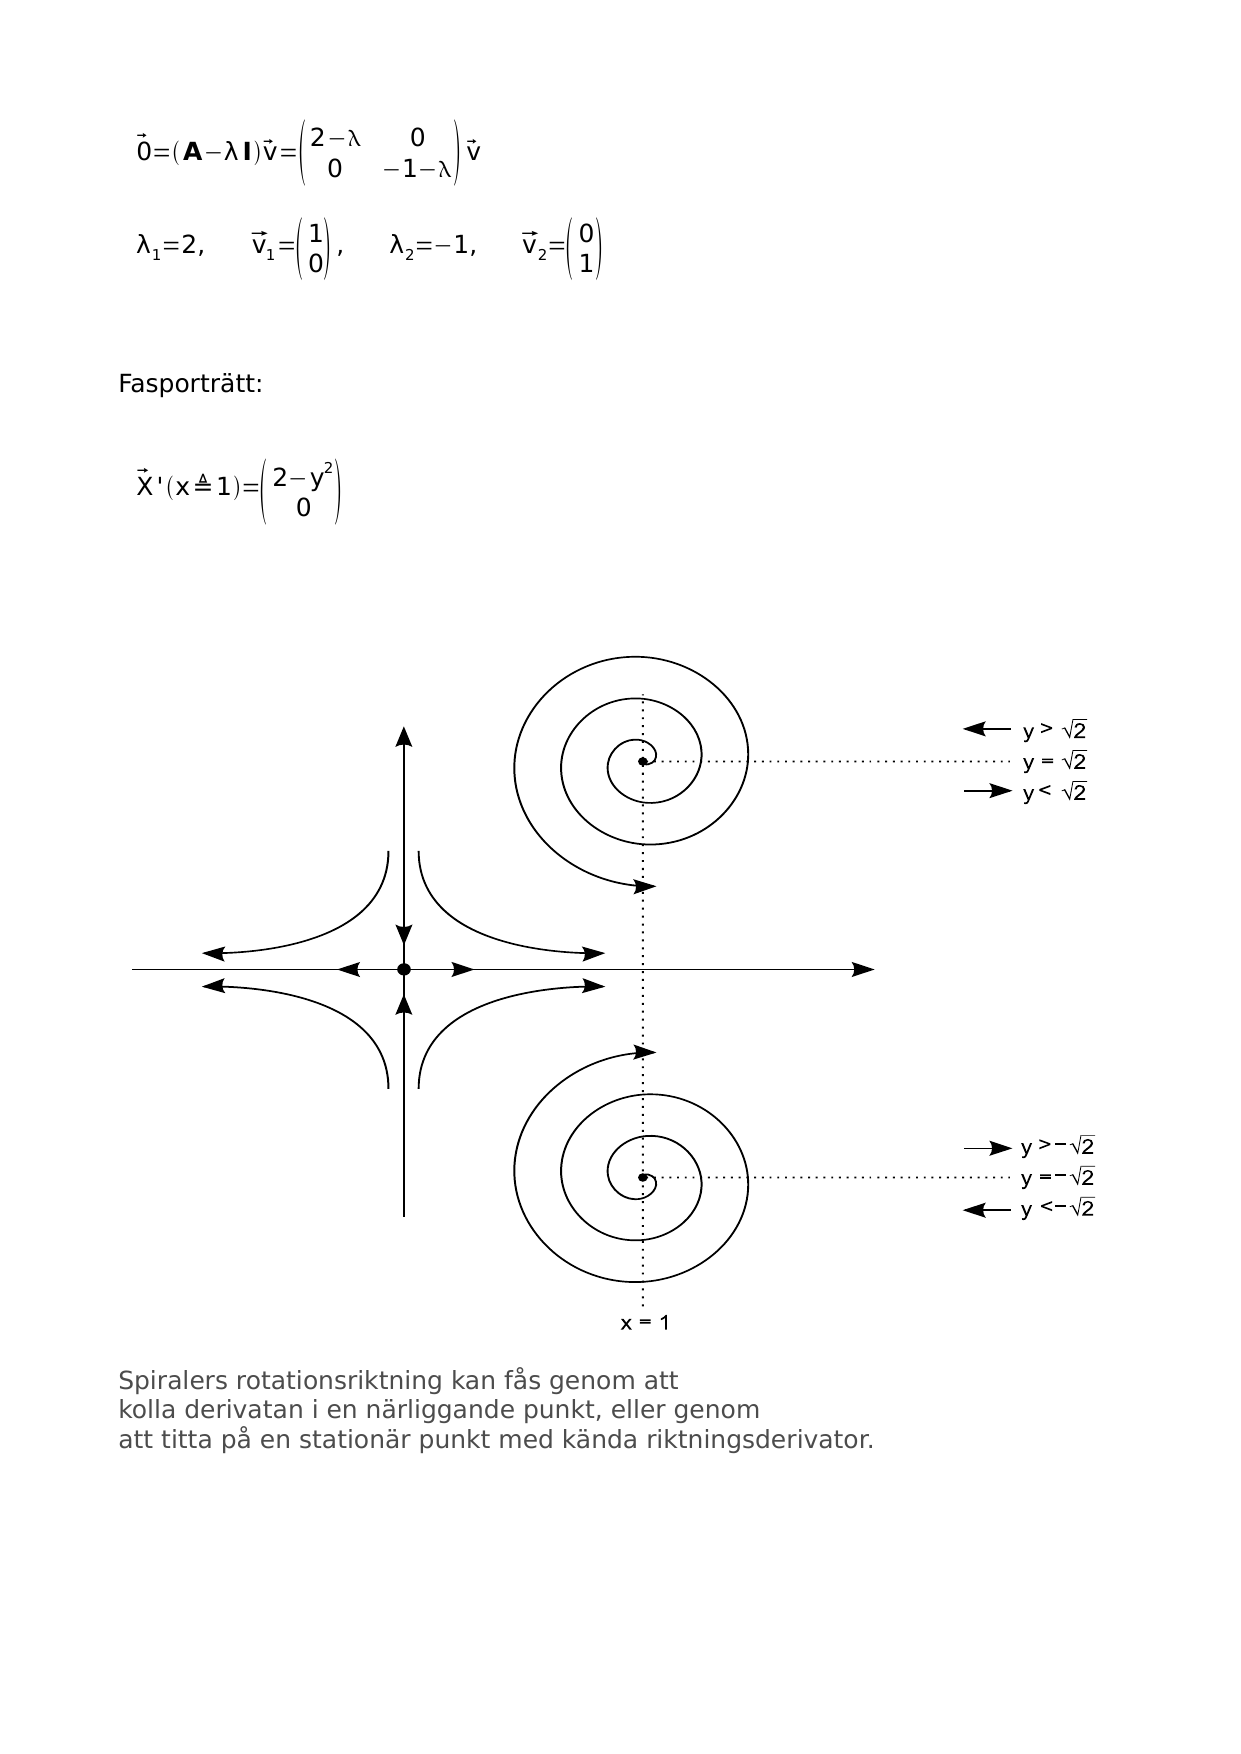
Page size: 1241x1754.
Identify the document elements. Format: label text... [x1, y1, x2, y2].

text Fasporträtt: [118, 369, 1122, 398]
text att titta på en stationär punkt med kända riktningsderivator. [118, 1425, 1122, 1454]
text Spiralers rotationsriktning kan fås genom att [118, 1367, 1122, 1396]
text kolla derivatan i en närliggande punkt, eller genom [118, 1396, 1122, 1425]
